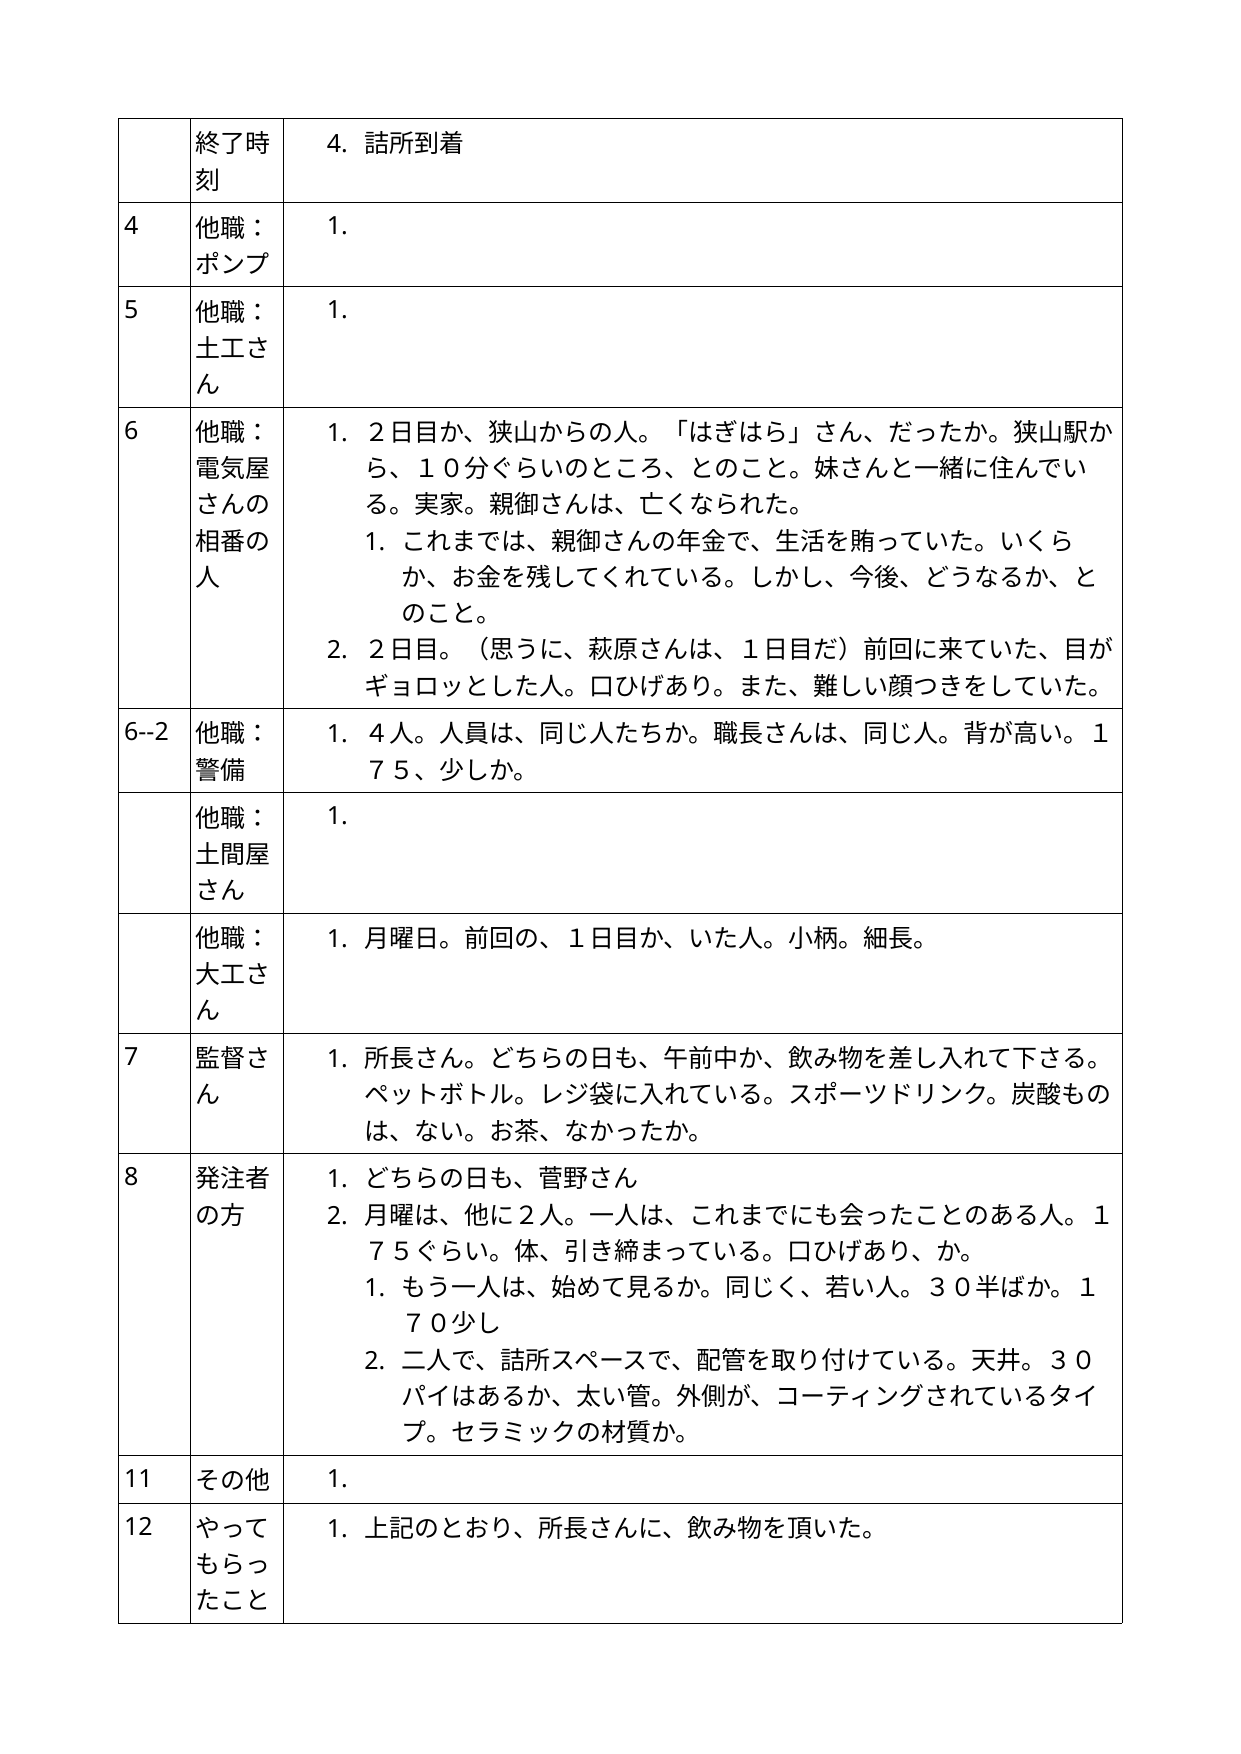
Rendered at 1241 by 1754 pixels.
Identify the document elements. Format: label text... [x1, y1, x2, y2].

table_cell 6 [119, 408, 190, 708]
table_cell 4 [119, 203, 190, 286]
table_cell その他 [191, 1456, 283, 1502]
table_cell 5 [119, 287, 190, 407]
table_cell 他職：ポンプ [191, 203, 283, 286]
table_cell [119, 914, 190, 1033]
table_cell 発注者の方 [191, 1154, 283, 1455]
table_cell 12 [119, 1504, 190, 1623]
table_cell 6--2 [119, 709, 190, 792]
table_cell 他職：警備 [191, 709, 283, 792]
table_cell やってもらったこと [191, 1504, 283, 1623]
table_cell 11 [119, 1456, 190, 1502]
table_cell 7 [119, 1034, 190, 1153]
table_cell 他職：土工さん [191, 287, 283, 407]
table_cell 月曜日。前回の、１日目か、いた人。小柄。細長。 [284, 914, 1122, 1033]
table_cell [284, 287, 1122, 407]
table_cell 他職：大工さん [191, 914, 283, 1033]
table_cell 所長さん。どちらの日も、午前中か、飲み物を差し入れて下さる。ペットボトル。レジ袋に入れている。スポーツドリンク。炭酸ものは、ない。お茶、なかったか。 [284, 1034, 1122, 1153]
table_cell [284, 1456, 1122, 1502]
table_cell 他職：電気屋さんの相番の人 [191, 408, 283, 708]
table_cell どちらの日も、菅野さん 月曜は、他に２人。一人は、これまでにも会ったことのある人。１７５ぐらい。体、引き締まっている。口ひげあり、か。 もう一人は、始めて見るか。同じく、若い人。３０半ばか。１７０少し 二人で、詰所スペースで、配管を取り付けている。天井。３０パイはあるか、太い管。外側が、コーティングされているタイプ。セラミックの材質か。 [284, 1154, 1122, 1455]
table_cell 監督さん [191, 1034, 283, 1153]
table_cell 開始 詰所到着 [284, 119, 1122, 202]
table_cell [284, 793, 1122, 912]
table_cell 他職：土間屋さん [191, 793, 283, 912]
table_cell ２日目か、狭山からの人。「はぎはら」さん、だったか。狭山駅から、１０分ぐらいのところ、とのこと。妹さんと一緒に住んでいる。実家。親御さんは、亡くなられた。 これまでは、親御さんの年金で、生活を賄っていた。いくらか、お金を残してくれている。しかし、今後、どうなるか、とのこと。 ２日目。（思うに、萩原さんは、１日目だ）前回に来ていた、目がギョロッとした人。口ひげあり。また、難しい顔つきをしていた。 [284, 408, 1122, 708]
table_cell ４人。人員は、同じ人たちか。職長さんは、同じ人。背が高い。１７５、少しか。 [284, 709, 1122, 792]
table_cell [284, 203, 1122, 286]
table_cell 8 [119, 1154, 190, 1455]
table_cell 上記のとおり、所長さんに、飲み物を頂いた。 [284, 1504, 1122, 1623]
table_cell [119, 793, 190, 912]
table_cell 終了時刻 [191, 119, 283, 202]
table_cell [119, 119, 190, 202]
